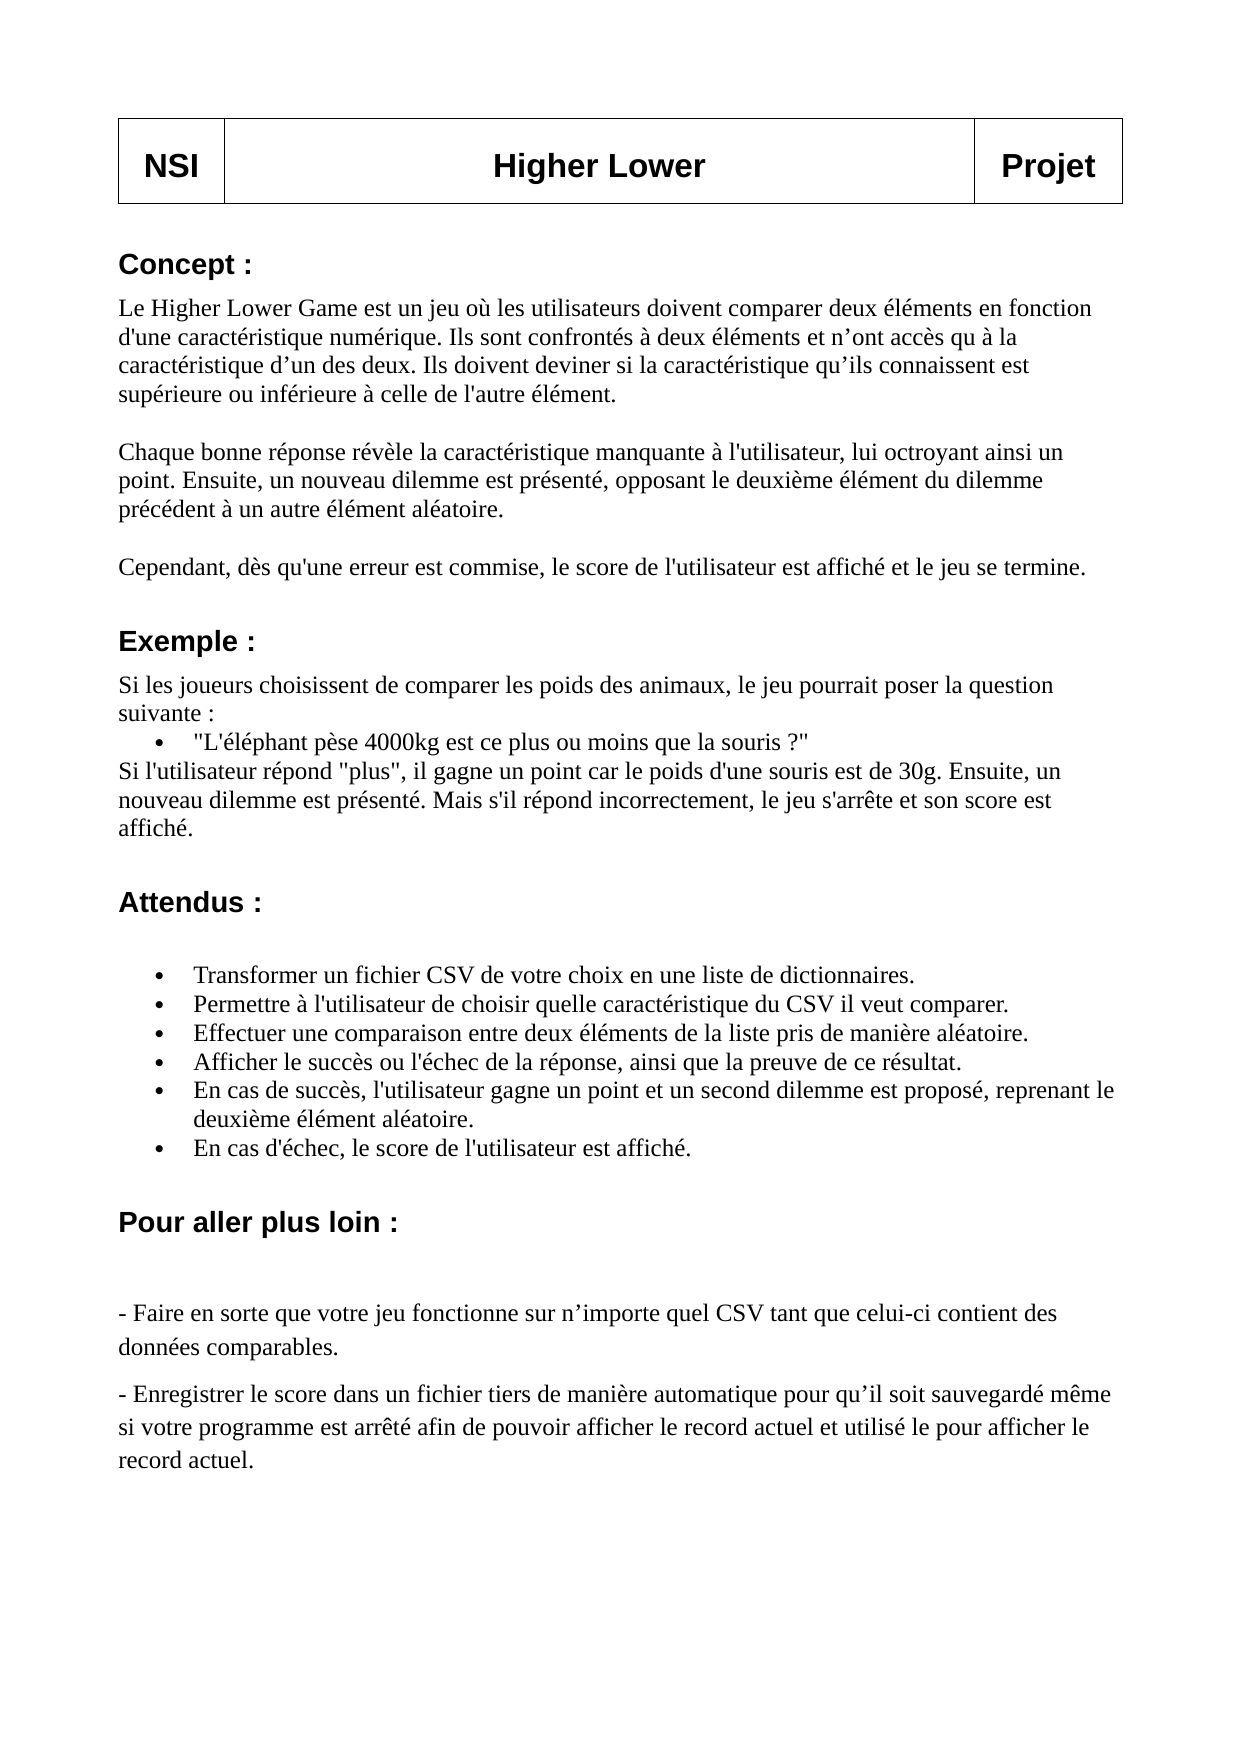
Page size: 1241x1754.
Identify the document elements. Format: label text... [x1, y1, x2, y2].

subtitle Exemple : [118, 624, 1122, 657]
subtitle Concept : [118, 247, 1122, 280]
text Chaque bonne réponse révèle la caractéristique manquante à l'utilisateur, lui octroyant ainsi un point. Ensuite, un nouveau dilemme est présenté, opposant le deuxième élément du dilemme précédent à un autre élément aléatoire. [118, 437, 1122, 523]
list Effectuer une comparaison entre deux éléments de la liste pris de manière aléatoire. [156, 1018, 1122, 1047]
text Si l'utilisateur répond "plus", il gagne un point car le poids d'une souris est de 30g. Ensuite, un nouveau dilemme est présenté. Mais s'il répond incorrectement, le jeu s'arrête et son score est affiché. [118, 756, 1122, 842]
text - Faire en sorte que votre jeu fonctionne sur n’importe quel CSV tant que celui-ci contient des données comparables. [118, 1298, 1122, 1360]
text Cependant, dès qu'une erreur est commise, le score de l'utilisateur est affiché et le jeu se termine. [118, 552, 1122, 580]
list Permettre à l'utilisateur de choisir quelle caractéristique du CSV il veut comparer. [156, 989, 1122, 1018]
list Afficher le succès ou l'échec de la réponse, ainsi que la preuve de ce résultat. [156, 1047, 1122, 1075]
subtitle Pour aller plus loin : [118, 1205, 1122, 1238]
list "L'éléphant pèse 4000kg est ce plus ou moins que la souris ?" [156, 727, 1122, 756]
text Le Higher Lower Game est un jeu où les utilisateurs doivent comparer deux éléments en fonction d'une caractéristique numérique. Ils sont confrontés à deux éléments et n’ont accès qu à la caractéristique d’un des deux. Ils doivent deviner si la caractéristique qu’ils connaissent est supérieure ou inférieure à celle de l'autre élément. [118, 293, 1122, 408]
list En cas d'échec, le score de l'utilisateur est affiché. [156, 1133, 1122, 1162]
table_header NSI [119, 119, 224, 202]
table_header Projet [975, 119, 1122, 202]
subtitle Attendus : [118, 886, 1122, 919]
text - Enregistrer le score dans un fichier tiers de manière automatique pour qu’il soit sauvegardé même si votre programme est arrêté afin de pouvoir afficher le record actuel et utilisé le pour afficher le record actuel. [118, 1379, 1122, 1474]
list En cas de succès, l'utilisateur gagne un point et un second dilemme est proposé, reprenant le deuxième élément aléatoire. [156, 1075, 1122, 1133]
list Transformer un fichier CSV de votre choix en une liste de dictionnaires. [156, 960, 1122, 989]
table_header Higher Lower [225, 119, 974, 202]
text Si les joueurs choisissent de comparer les poids des animaux, le jeu pourrait poser la question suivante : [118, 670, 1122, 727]
